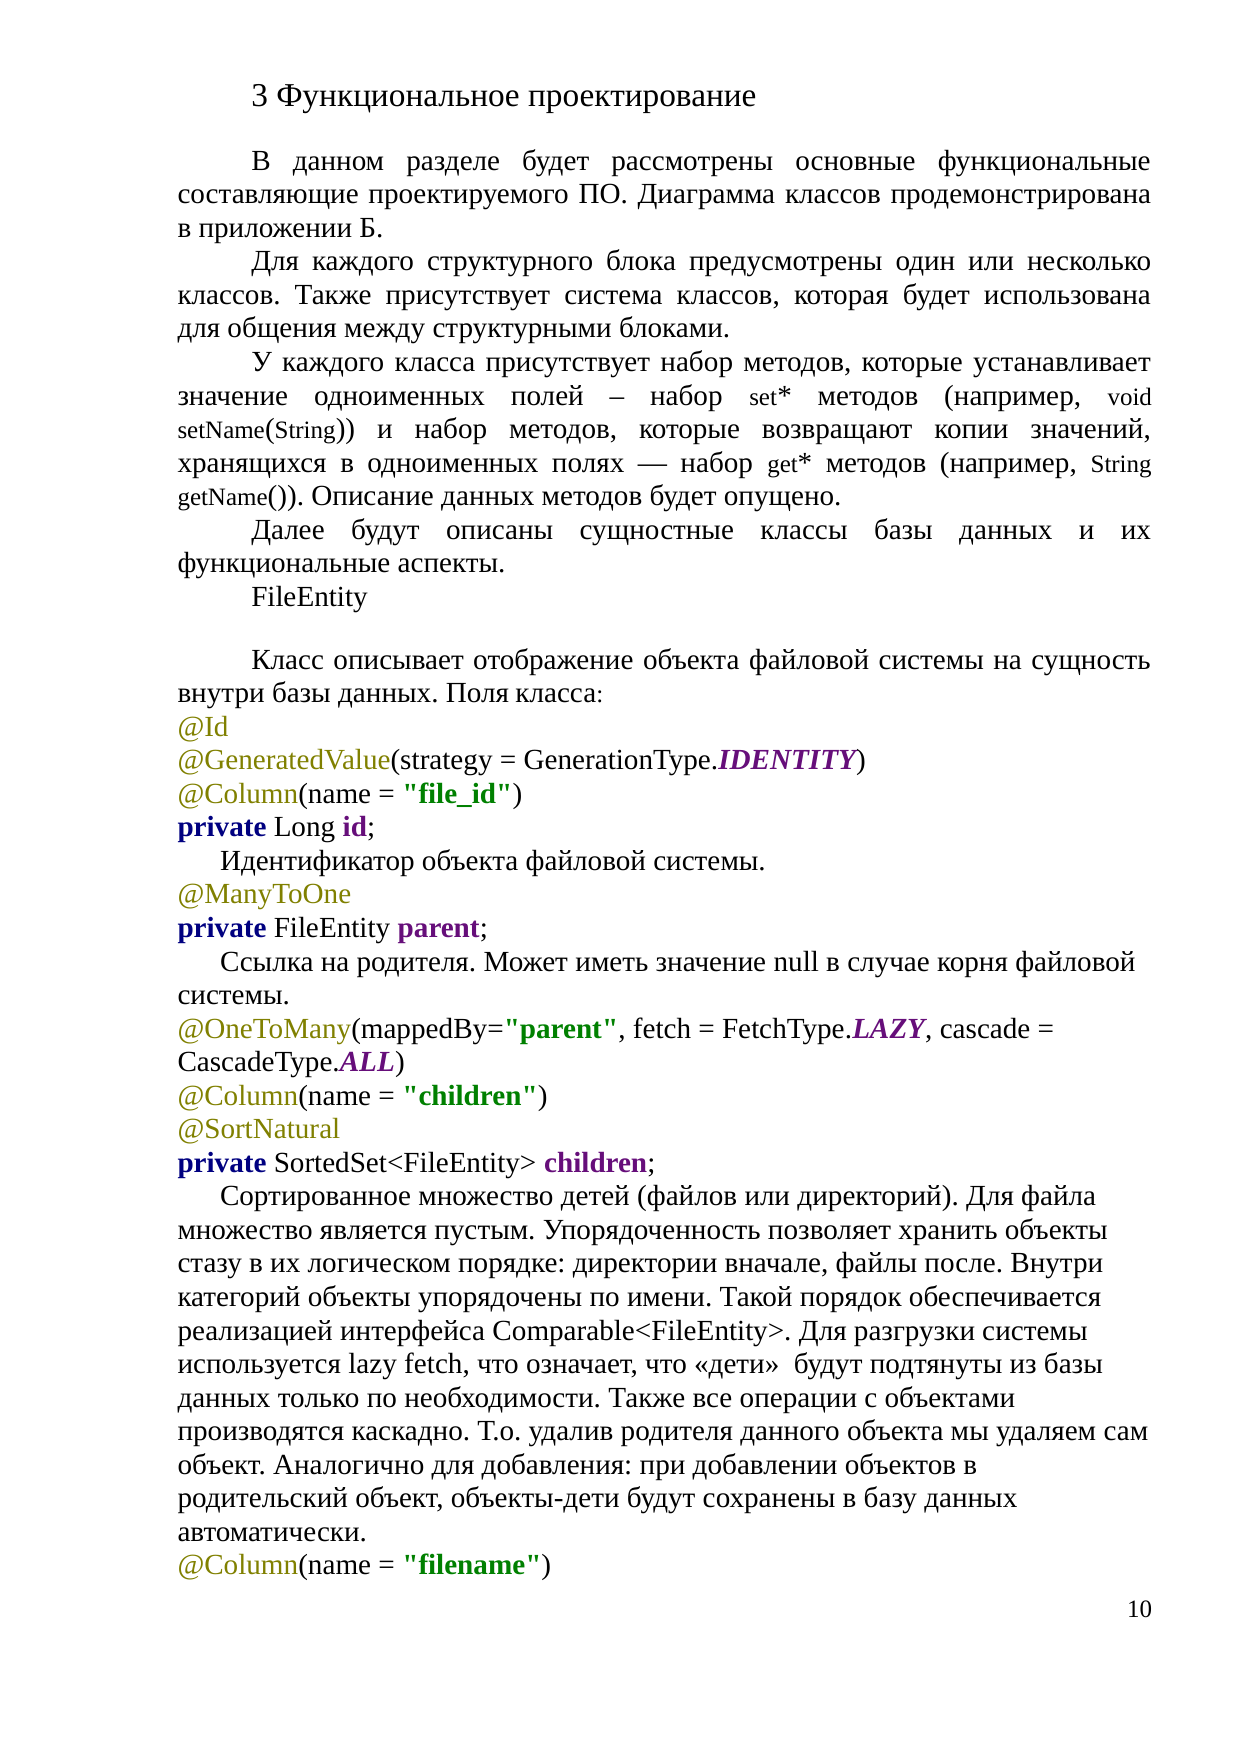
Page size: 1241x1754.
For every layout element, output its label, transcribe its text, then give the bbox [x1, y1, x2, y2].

text private SortedSet<FileEntity> children; [177, 1145, 1152, 1178]
text Для каждого структурного блока предусмотрены один или несколько классов. Также присутствует система классов, которая будет использована для общения между структурными блоками. [177, 243, 1152, 344]
text В данном разделе будет рассмотрены основные функциональные составляющие проектируемого ПО. Диаграмма классов продемонстрирована в приложении Б. [177, 143, 1152, 243]
text Далее будут описаны сущностные классы базы данных и их функциональные аспекты. [177, 512, 1152, 579]
text FileEntity [251, 579, 1152, 612]
text @Column(name = "children") [177, 1078, 1152, 1111]
text У каждого класса присутствует набор методов, которые устанавливает значение одноименных полей – набор set* методов (например, void setName(String)) и набор методов, которые возвращают копии значений, хранящихся в одноименных полях — набор get* методов (например, String getName()). Описание данных методов будет опущено. [177, 344, 1152, 512]
text @ManyToOne [177, 877, 1152, 910]
text Идентификатор объекта файловой системы. [177, 843, 1152, 877]
text Класс описывает отображение объекта файловой системы на сущность внутри базы данных. Поля класса: [177, 642, 1152, 709]
text @Column(name = "filename") [177, 1547, 1152, 1581]
text Сортированное множество детей (файлов или директорий). Для файла множество является пустым. Упорядоченность позволяет хранить объекты стазу в их логическом порядке: директории вначале, файлы после. Внутри категорий объекты упорядочены по имени. Такой порядок обеспечивается реализацией интерфейса Comparable<FileEntity>. Для разгрузки системы используется lazy fetch, что означает, что «дети» будут подтянуты из базы данных только по необходимости. Также все операции с объектами производятся каскадно. Т.о. удалив родителя данного объекта мы удаляем сам объект. Аналогично для добавления: при добавлении объектов в родительский объект, объекты-дети будут сохранены в базу данных автоматически. [177, 1178, 1152, 1547]
text @Column(name = "file_id") [177, 776, 1152, 809]
text @OneToMany(mappedBy="parent", fetch = FetchType.LAZY, cascade = CascadeType.ALL) [177, 1011, 1152, 1078]
text 3 Функциональное проектирование [251, 75, 1152, 113]
text Ссылка на родителя. Может иметь значение null в случае корня файловой системы. [177, 944, 1152, 1011]
text @Id [177, 709, 1152, 742]
text private Long id; [177, 809, 1152, 843]
text @SortNatural [177, 1111, 1152, 1145]
text private FileEntity parent; [177, 910, 1152, 944]
text @GeneratedValue(strategy = GenerationType.IDENTITY) [177, 742, 1152, 776]
